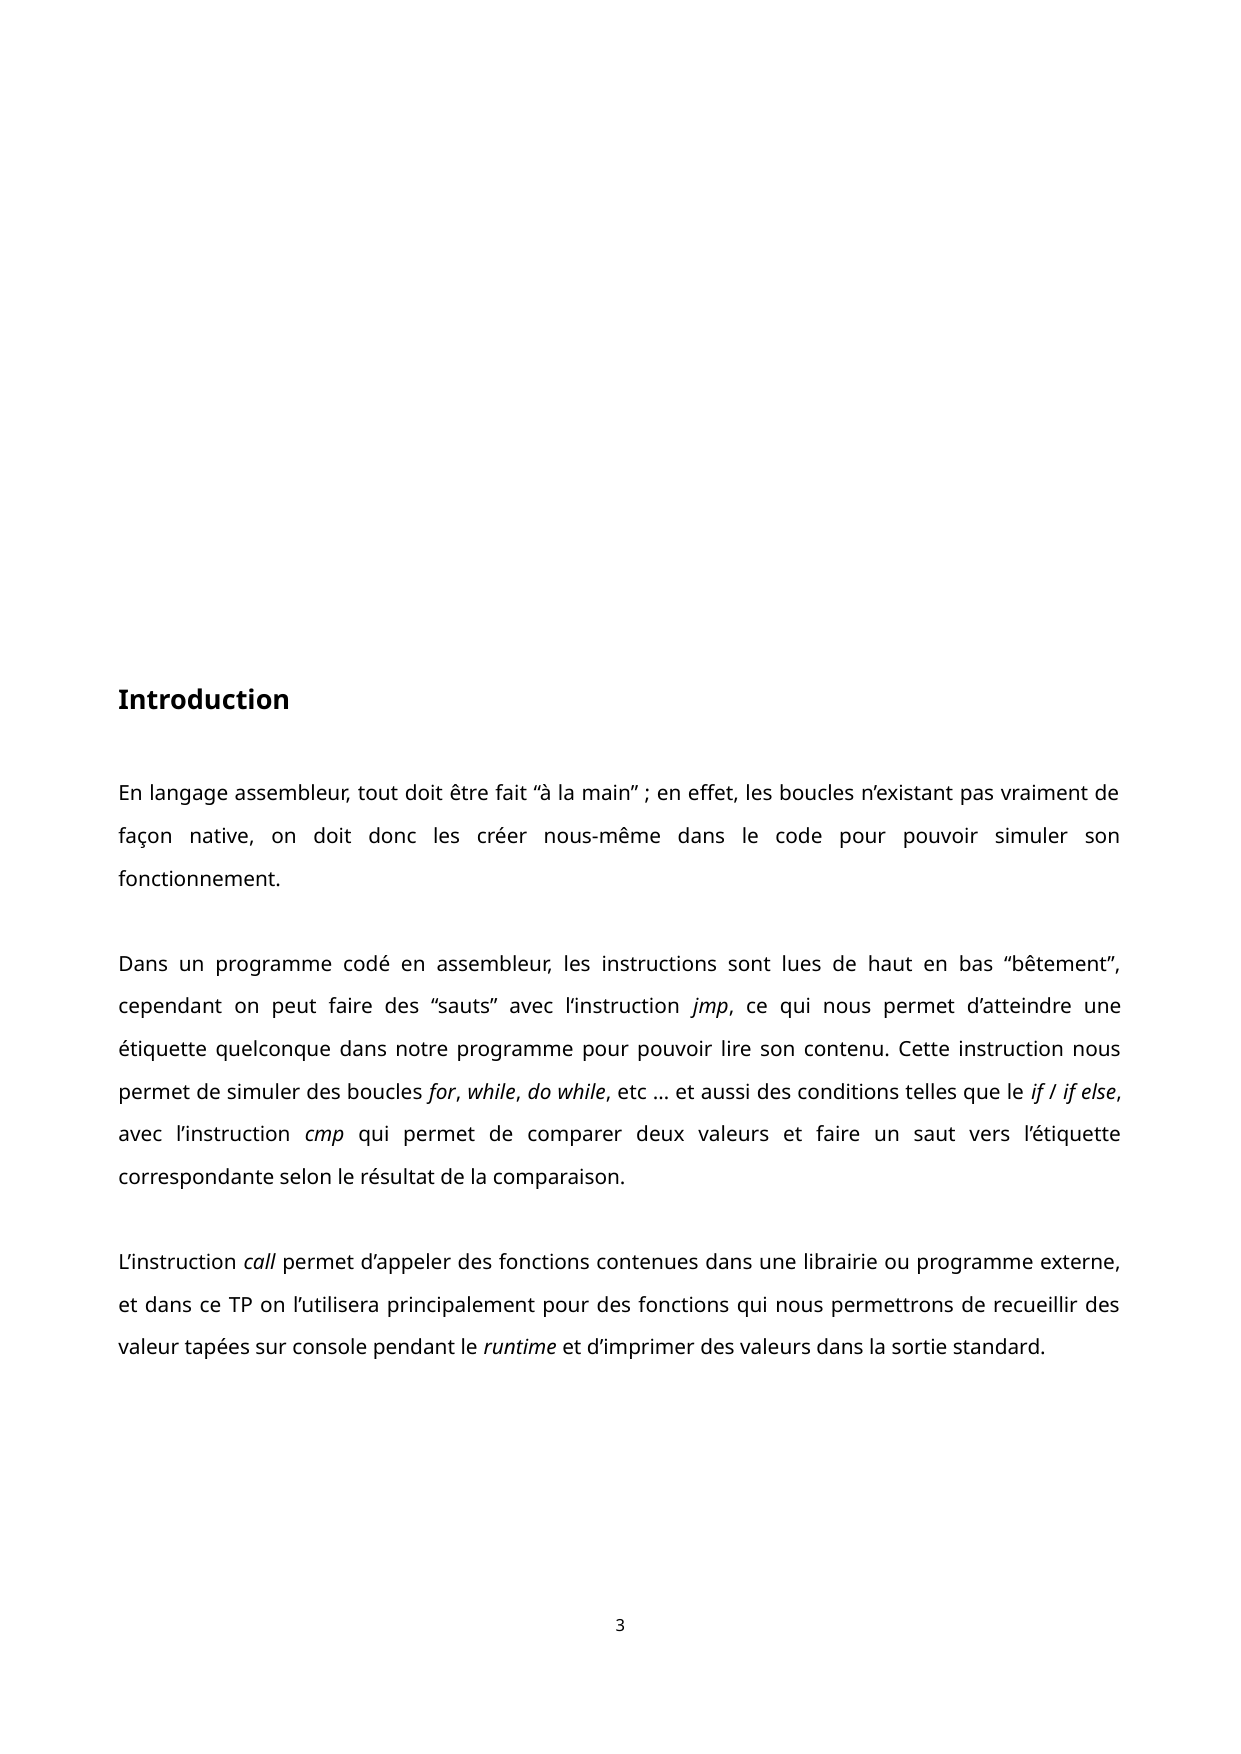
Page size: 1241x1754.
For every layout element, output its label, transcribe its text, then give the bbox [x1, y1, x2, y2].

text Introduction [118, 681, 1122, 717]
text Dans un programme codé en assembleur, les instructions sont lues de haut en bas “bêtement”, cependant on peut faire des “sauts” avec l‘instruction jmp, ce qui nous permet d’atteindre une étiquette quelconque dans notre programme pour pouvoir lire son contenu. Cette instruction nous permet de simuler des boucles for, while, do while, etc … et aussi des conditions telles que le if / if else, avec l’instruction cmp qui permet de comparer deux valeurs et faire un saut vers l’étiquette correspondante selon le résultat de la comparaison. [118, 949, 1122, 1190]
text En langage assembleur, tout doit être fait “à la main” ; en effet, les boucles n’existant pas vraiment de façon native, on doit donc les créer nous-même dans le code pour pouvoir simuler son fonctionnement. [118, 778, 1122, 892]
text L’instruction call permet d’appeler des fonctions contenues dans une librairie ou programme externe, et dans ce TP on l’utilisera principalement pour des fonctions qui nous permettrons de recueillir des valeur tapées sur console pendant le runtime et d’imprimer des valeurs dans la sortie standard. [118, 1247, 1122, 1361]
